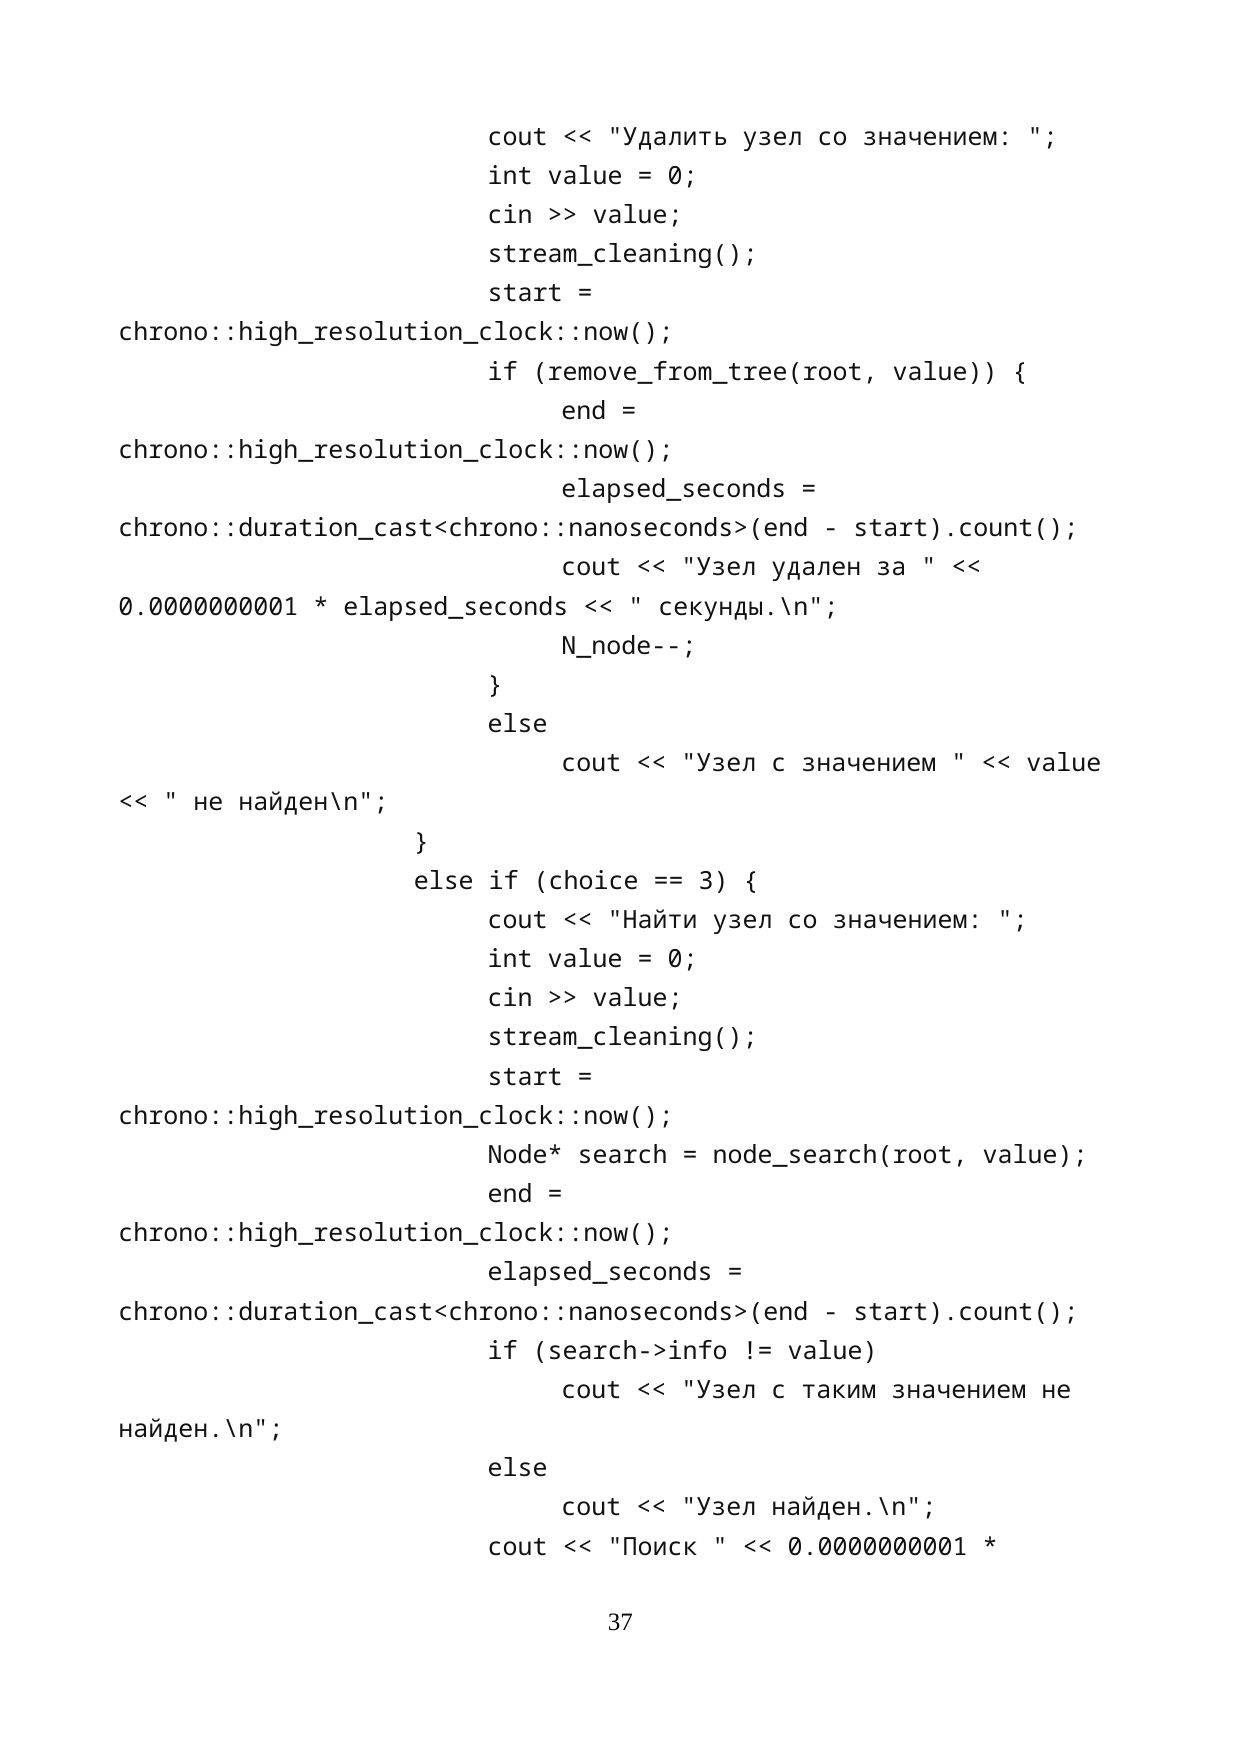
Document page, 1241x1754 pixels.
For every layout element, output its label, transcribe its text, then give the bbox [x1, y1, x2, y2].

text cout << "Узел с значением " << value << " не найден\n"; [118, 745, 1122, 818]
text stream_cleaning(); [118, 236, 1122, 270]
text else [118, 1450, 1122, 1484]
text end = chrono::high_resolution_clock::now(); [118, 1176, 1122, 1249]
text cout << "Поиск " << 0.0000000001 * [118, 1528, 1122, 1562]
text cout << "Узел удален за " << 0.0000000001 * elapsed_seconds << " секунды.\n"; [118, 549, 1122, 622]
text cout << "Найти узел со значением: "; [118, 901, 1122, 936]
text stream_cleaning(); [118, 1019, 1122, 1053]
text start = chrono::high_resolution_clock::now(); [118, 275, 1122, 348]
text cin >> value; [118, 196, 1122, 231]
text cout << "Узел с таким значением не найден.\n"; [118, 1371, 1122, 1445]
text cout << "Узел найден.\n"; [118, 1489, 1122, 1523]
text } [118, 666, 1122, 701]
text Node* search = node_search(root, value); [118, 1136, 1122, 1171]
text } [118, 823, 1122, 857]
text else [118, 706, 1122, 740]
text else if (choice == 3) { [118, 862, 1122, 896]
text N_node--; [118, 627, 1122, 661]
text cout << "Удалить узел со значением: "; [118, 118, 1122, 152]
text int value = 0; [118, 941, 1122, 975]
text end = chrono::high_resolution_clock::now(); [118, 392, 1122, 466]
text if (remove_from_tree(root, value)) { [118, 353, 1122, 387]
text elapsed_seconds = chrono::duration_cast<chrono::nanoseconds>(end - start).count(); [118, 1254, 1122, 1327]
text if (search->info != value) [118, 1332, 1122, 1366]
text elapsed_seconds = chrono::duration_cast<chrono::nanoseconds>(end - start).count(); [118, 471, 1122, 544]
text int value = 0; [118, 157, 1122, 191]
text start = chrono::high_resolution_clock::now(); [118, 1058, 1122, 1131]
text cin >> value; [118, 980, 1122, 1014]
